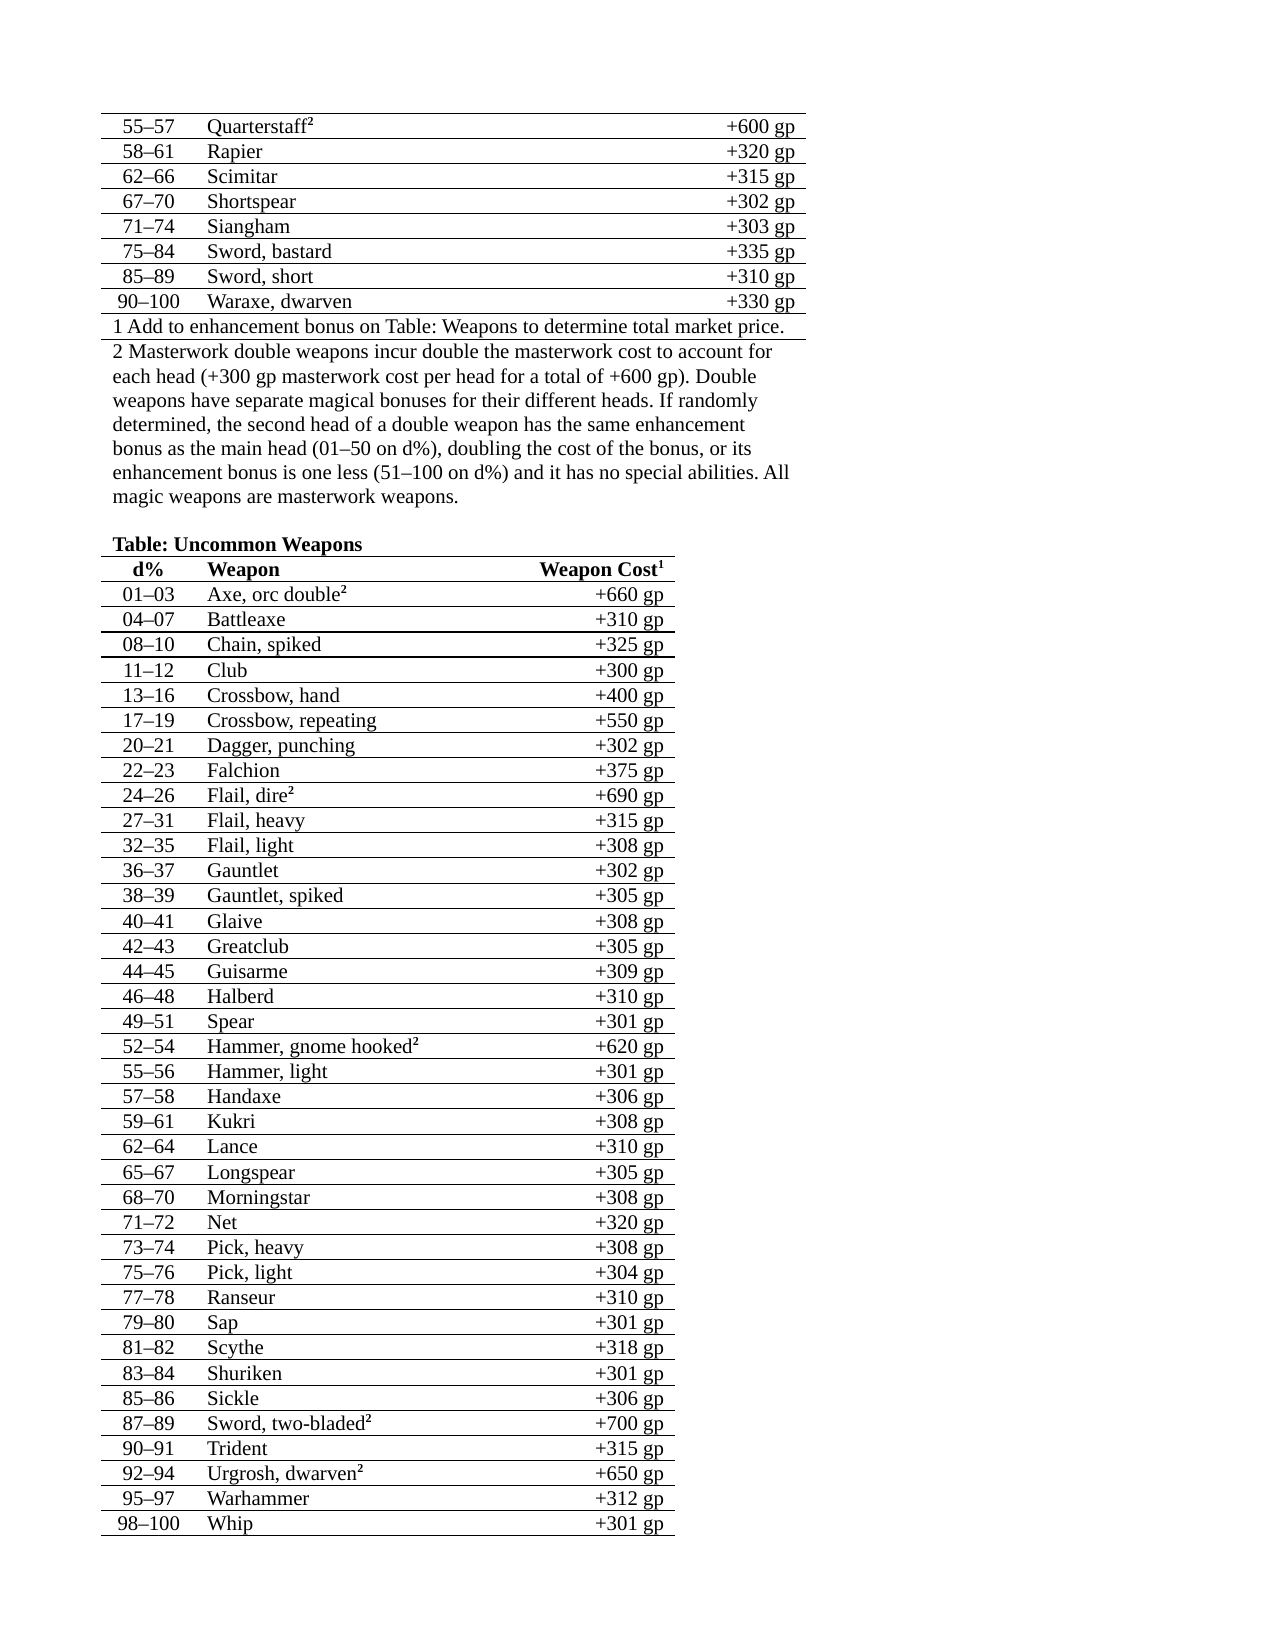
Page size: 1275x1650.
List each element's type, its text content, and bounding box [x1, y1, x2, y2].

table_cell +301 gp [488, 1310, 675, 1334]
table_cell Quarterstaff2 [196, 114, 600, 138]
table_cell 22–23 [101, 758, 196, 782]
table_cell 20–21 [101, 733, 196, 757]
table_cell +305 gp [488, 884, 675, 907]
table_cell Weapon [196, 557, 487, 581]
table_cell +325 gp [488, 633, 675, 656]
table_cell Shortspear [196, 189, 600, 213]
table_cell 40–41 [101, 909, 196, 933]
table_cell 87–89 [101, 1411, 196, 1435]
table_cell Sickle [196, 1386, 487, 1409]
table_cell +308 gp [488, 909, 675, 933]
table_cell Waraxe, dwarven [196, 289, 600, 313]
table_cell Crossbow, hand [196, 683, 487, 707]
table_cell 62–64 [101, 1135, 196, 1158]
table_cell Trident [196, 1436, 487, 1460]
table_cell +310 gp [488, 1135, 675, 1158]
table_cell Gauntlet, spiked [196, 884, 487, 907]
table_cell +375 gp [488, 758, 675, 782]
table_cell Siangham [196, 214, 600, 238]
table_cell +620 gp [488, 1034, 675, 1058]
table_cell +315 gp [488, 1436, 675, 1460]
table_cell Scythe [196, 1335, 487, 1359]
table_cell Chain, spiked [196, 633, 487, 656]
table_cell +310 gp [600, 264, 806, 288]
table_cell Flail, dire2 [196, 783, 487, 807]
table_cell Gauntlet [196, 858, 487, 882]
table_cell Sword, short [196, 264, 600, 288]
table_cell +309 gp [488, 959, 675, 983]
table_cell 46–48 [101, 984, 196, 1008]
table_cell +308 gp [488, 1235, 675, 1259]
table_cell +660 gp [488, 582, 675, 606]
table_cell 04–07 [101, 607, 196, 631]
table_cell Spear [196, 1009, 487, 1033]
table_cell Flail, light [196, 833, 487, 857]
table_cell +690 gp [488, 783, 675, 807]
table_cell +315 gp [488, 808, 675, 832]
table_cell 68–70 [101, 1185, 196, 1209]
table_cell Sword, bastard [196, 239, 600, 263]
table_cell +312 gp [488, 1486, 675, 1510]
table_cell Hammer, light [196, 1059, 487, 1083]
table_cell Pick, light [196, 1260, 487, 1284]
table_cell Halberd [196, 984, 487, 1008]
table_cell Flail, heavy [196, 808, 487, 832]
table_cell 2 Masterwork double weapons incur double the masterwork cost to account for each head (+300 gp masterwork cost per head for a total of +600 gp). Double weapons have separate magical bonuses for their different heads. If randomly determined, the second head of a double weapon has the same enhancement bonus as the main head (01–50 on d%), doubling the cost of the bonus, or its enhancement bonus is one less (51–100 on d%) and it has no special abilities. All magic weapons are masterwork weapons. [101, 340, 806, 508]
table_cell Kukri [196, 1109, 487, 1133]
table_cell Longspear [196, 1160, 487, 1184]
table_cell +308 gp [488, 833, 675, 857]
table_cell +301 gp [488, 1511, 675, 1535]
table_cell 90–100 [101, 289, 196, 313]
table_cell Handaxe [196, 1084, 487, 1108]
table_cell Crossbow, repeating [196, 708, 487, 732]
table_cell +320 gp [600, 139, 806, 163]
table_cell +310 gp [488, 607, 675, 631]
table_cell Sap [196, 1310, 487, 1334]
table_cell +302 gp [488, 858, 675, 882]
table_cell 49–51 [101, 1009, 196, 1033]
table_cell +320 gp [488, 1210, 675, 1234]
table_cell 32–35 [101, 833, 196, 857]
table_cell 95–97 [101, 1486, 196, 1510]
table_cell Battleaxe [196, 607, 487, 631]
table_cell 75–84 [101, 239, 196, 263]
table_cell 62–66 [101, 164, 196, 188]
table_cell Net [196, 1210, 487, 1234]
table_cell 85–86 [101, 1386, 196, 1409]
table_cell Club [196, 658, 487, 682]
table_cell Shuriken [196, 1360, 487, 1384]
table_cell +303 gp [600, 214, 806, 238]
table_cell Hammer, gnome hooked2 [196, 1034, 487, 1058]
table_cell Warhammer [196, 1486, 487, 1510]
table_cell +318 gp [488, 1335, 675, 1359]
table_cell 90–91 [101, 1436, 196, 1460]
table_cell 98–100 [101, 1511, 196, 1535]
table_cell +306 gp [488, 1084, 675, 1108]
table_cell 24–26 [101, 783, 196, 807]
table_cell 55–56 [101, 1059, 196, 1083]
table_cell 59–61 [101, 1109, 196, 1133]
table_cell 65–67 [101, 1160, 196, 1184]
table_cell 85–89 [101, 264, 196, 288]
table_cell +310 gp [488, 984, 675, 1008]
table_cell d% [101, 557, 196, 581]
table_cell 27–31 [101, 808, 196, 832]
table_cell 58–61 [101, 139, 196, 163]
table_cell 67–70 [101, 189, 196, 213]
table_cell 55–57 [101, 114, 196, 138]
table_cell Whip [196, 1511, 487, 1535]
table_cell +700 gp [488, 1411, 675, 1435]
table_cell 57–58 [101, 1084, 196, 1108]
table_cell 71–74 [101, 214, 196, 238]
table_cell +302 gp [488, 733, 675, 757]
table_cell Greatclub [196, 934, 487, 958]
table_cell Falchion [196, 758, 487, 782]
table_cell Glaive [196, 909, 487, 933]
table_cell 71–72 [101, 1210, 196, 1234]
table_cell Dagger, punching [196, 733, 487, 757]
table_cell 01–03 [101, 582, 196, 606]
table_cell +300 gp [488, 658, 675, 682]
table_cell +301 gp [488, 1009, 675, 1033]
table_cell Urgrosh, dwarven2 [196, 1461, 487, 1485]
table_cell Lance [196, 1135, 487, 1158]
table_cell 1 Add to enhancement bonus on Table: Weapons to determine total market price. [101, 314, 806, 338]
table_cell +400 gp [488, 683, 675, 707]
table_cell +301 gp [488, 1360, 675, 1384]
table_cell 75–76 [101, 1260, 196, 1284]
table_cell +306 gp [488, 1386, 675, 1409]
table_cell +330 gp [600, 289, 806, 313]
table_cell +335 gp [600, 239, 806, 263]
table_cell Morningstar [196, 1185, 487, 1209]
table_cell 77–78 [101, 1285, 196, 1309]
table_cell Axe, orc double2 [196, 582, 487, 606]
table_cell Pick, heavy [196, 1235, 487, 1259]
table_cell +308 gp [488, 1185, 675, 1209]
table_cell 36–37 [101, 858, 196, 882]
table_cell Rapier [196, 139, 600, 163]
table_cell 38–39 [101, 884, 196, 907]
table_cell +304 gp [488, 1260, 675, 1284]
table_cell +550 gp [488, 708, 675, 732]
table_cell 83–84 [101, 1360, 196, 1384]
table_cell 42–43 [101, 934, 196, 958]
table_cell +305 gp [488, 934, 675, 958]
table_cell +305 gp [488, 1160, 675, 1184]
table_cell Ranseur [196, 1285, 487, 1309]
table_cell 79–80 [101, 1310, 196, 1334]
table_cell +315 gp [600, 164, 806, 188]
table_cell +310 gp [488, 1285, 675, 1309]
table_header Table: Uncommon Weapons [101, 532, 675, 556]
table_cell Sword, two-bladed2 [196, 1411, 487, 1435]
table_cell 17–19 [101, 708, 196, 732]
table_cell +600 gp [600, 114, 806, 138]
table_cell 08–10 [101, 633, 196, 656]
table_cell 13–16 [101, 683, 196, 707]
table_cell Weapon Cost1 [488, 557, 675, 581]
table_cell +301 gp [488, 1059, 675, 1083]
table_cell +650 gp [488, 1461, 675, 1485]
table_cell +302 gp [600, 189, 806, 213]
table_cell Scimitar [196, 164, 600, 188]
table_cell +308 gp [488, 1109, 675, 1133]
table_cell 73–74 [101, 1235, 196, 1259]
table_cell 11–12 [101, 658, 196, 682]
table_cell 92–94 [101, 1461, 196, 1485]
table_cell 44–45 [101, 959, 196, 983]
table_cell Guisarme [196, 959, 487, 983]
table_cell 52–54 [101, 1034, 196, 1058]
table_cell 81–82 [101, 1335, 196, 1359]
